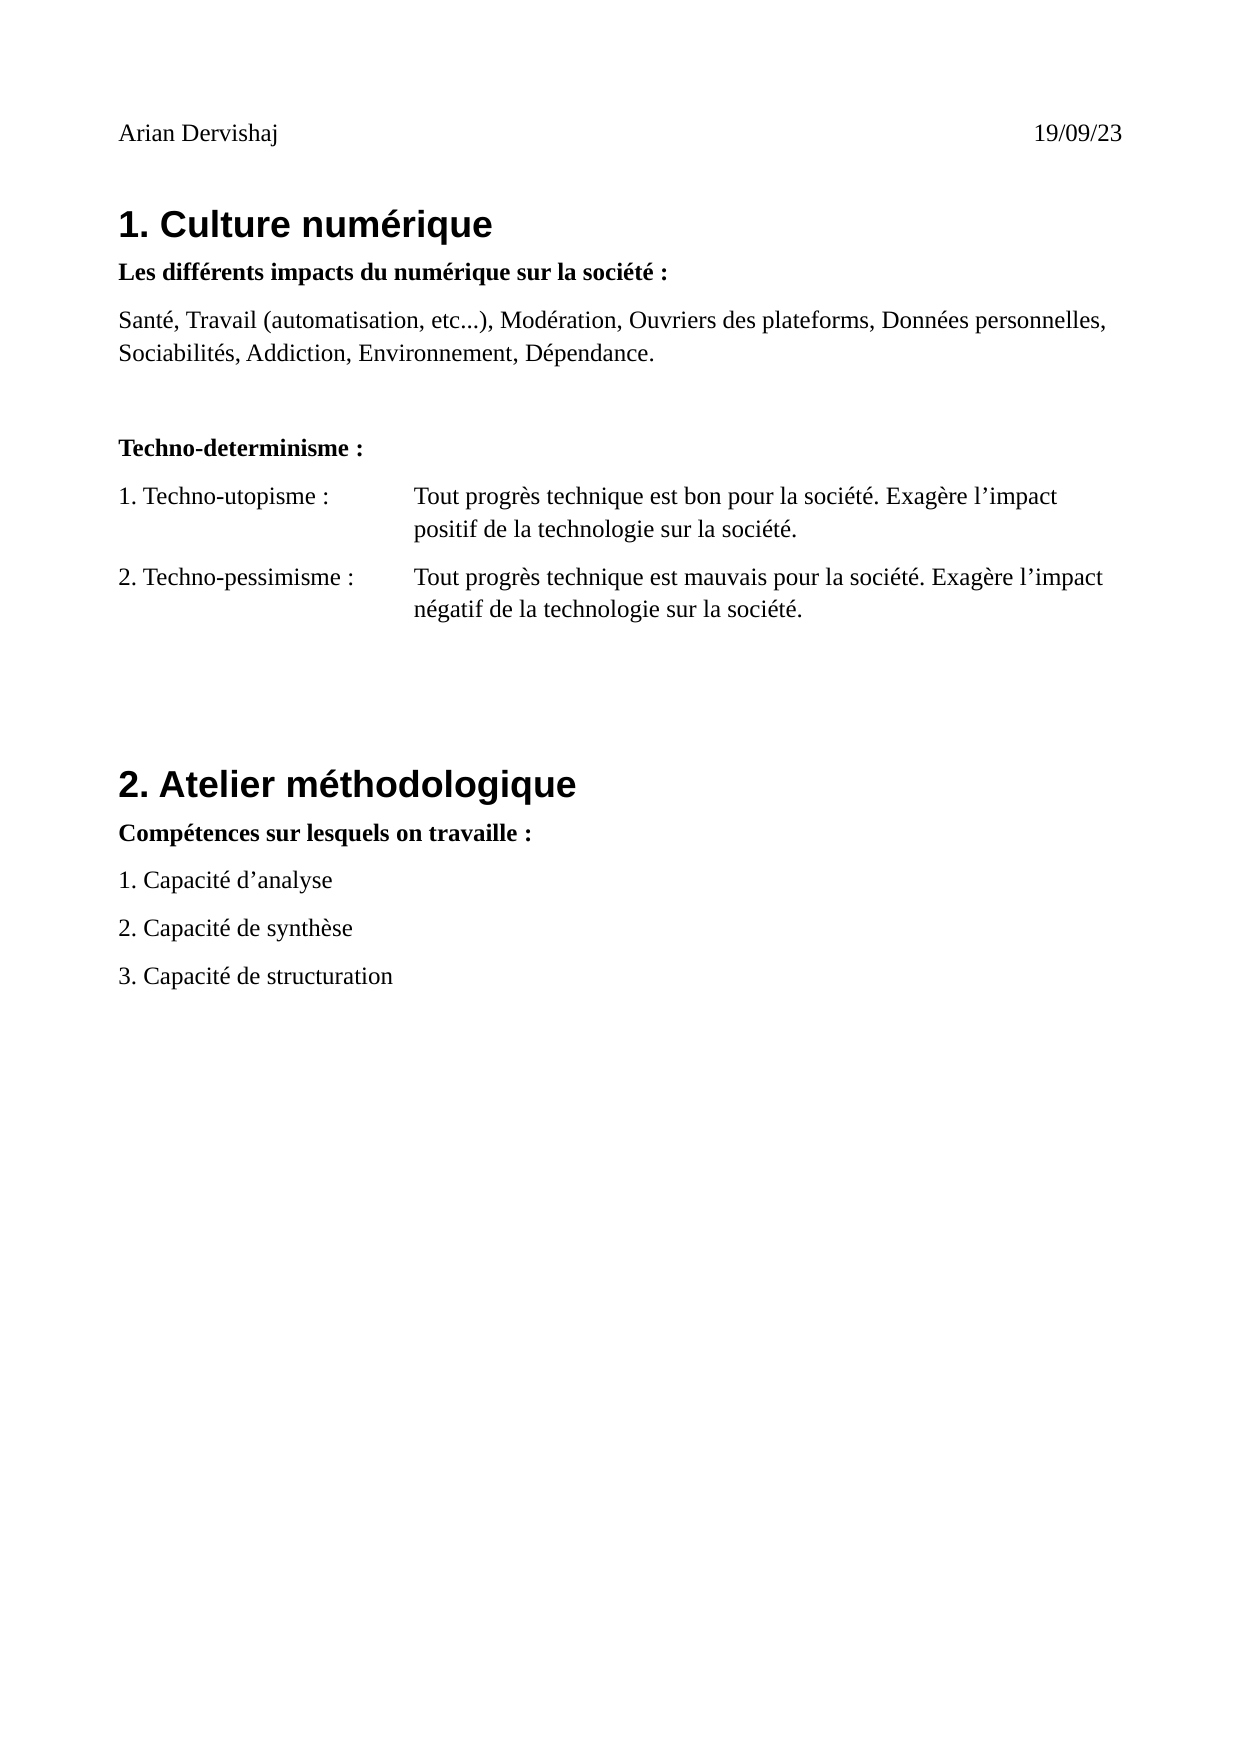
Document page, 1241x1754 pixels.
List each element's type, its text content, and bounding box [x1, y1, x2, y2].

text Techno-determinisme : [118, 433, 1122, 462]
subtitle 2. Atelier méthodologique [118, 762, 1122, 806]
text 3. Capacité de structuration [118, 961, 1122, 989]
text 2. Capacité de synthèse [118, 913, 1122, 942]
subtitle 1. Culture numérique [118, 202, 1122, 245]
text Compétences sur lesquels on travaille : [118, 818, 1122, 847]
text Santé, Travail (automatisation, etc...), Modération, Ouvriers des plateforms, Données personnelles, Sociabilités, Addiction, Environnement, Dépendance. [118, 305, 1122, 367]
text 1. Techno-utopisme : Tout progrès technique est bon pour la société. Exagère l’impact positif de la technologie sur la société. [118, 481, 1122, 543]
text 1. Capacité d’analyse [118, 866, 1122, 894]
text 2. Techno-pessimisme : Tout progrès technique est mauvais pour la société. Exagère l’impact négatif de la technologie sur la société. [118, 562, 1122, 623]
text Les différents impacts du numérique sur la société : [118, 257, 1122, 286]
